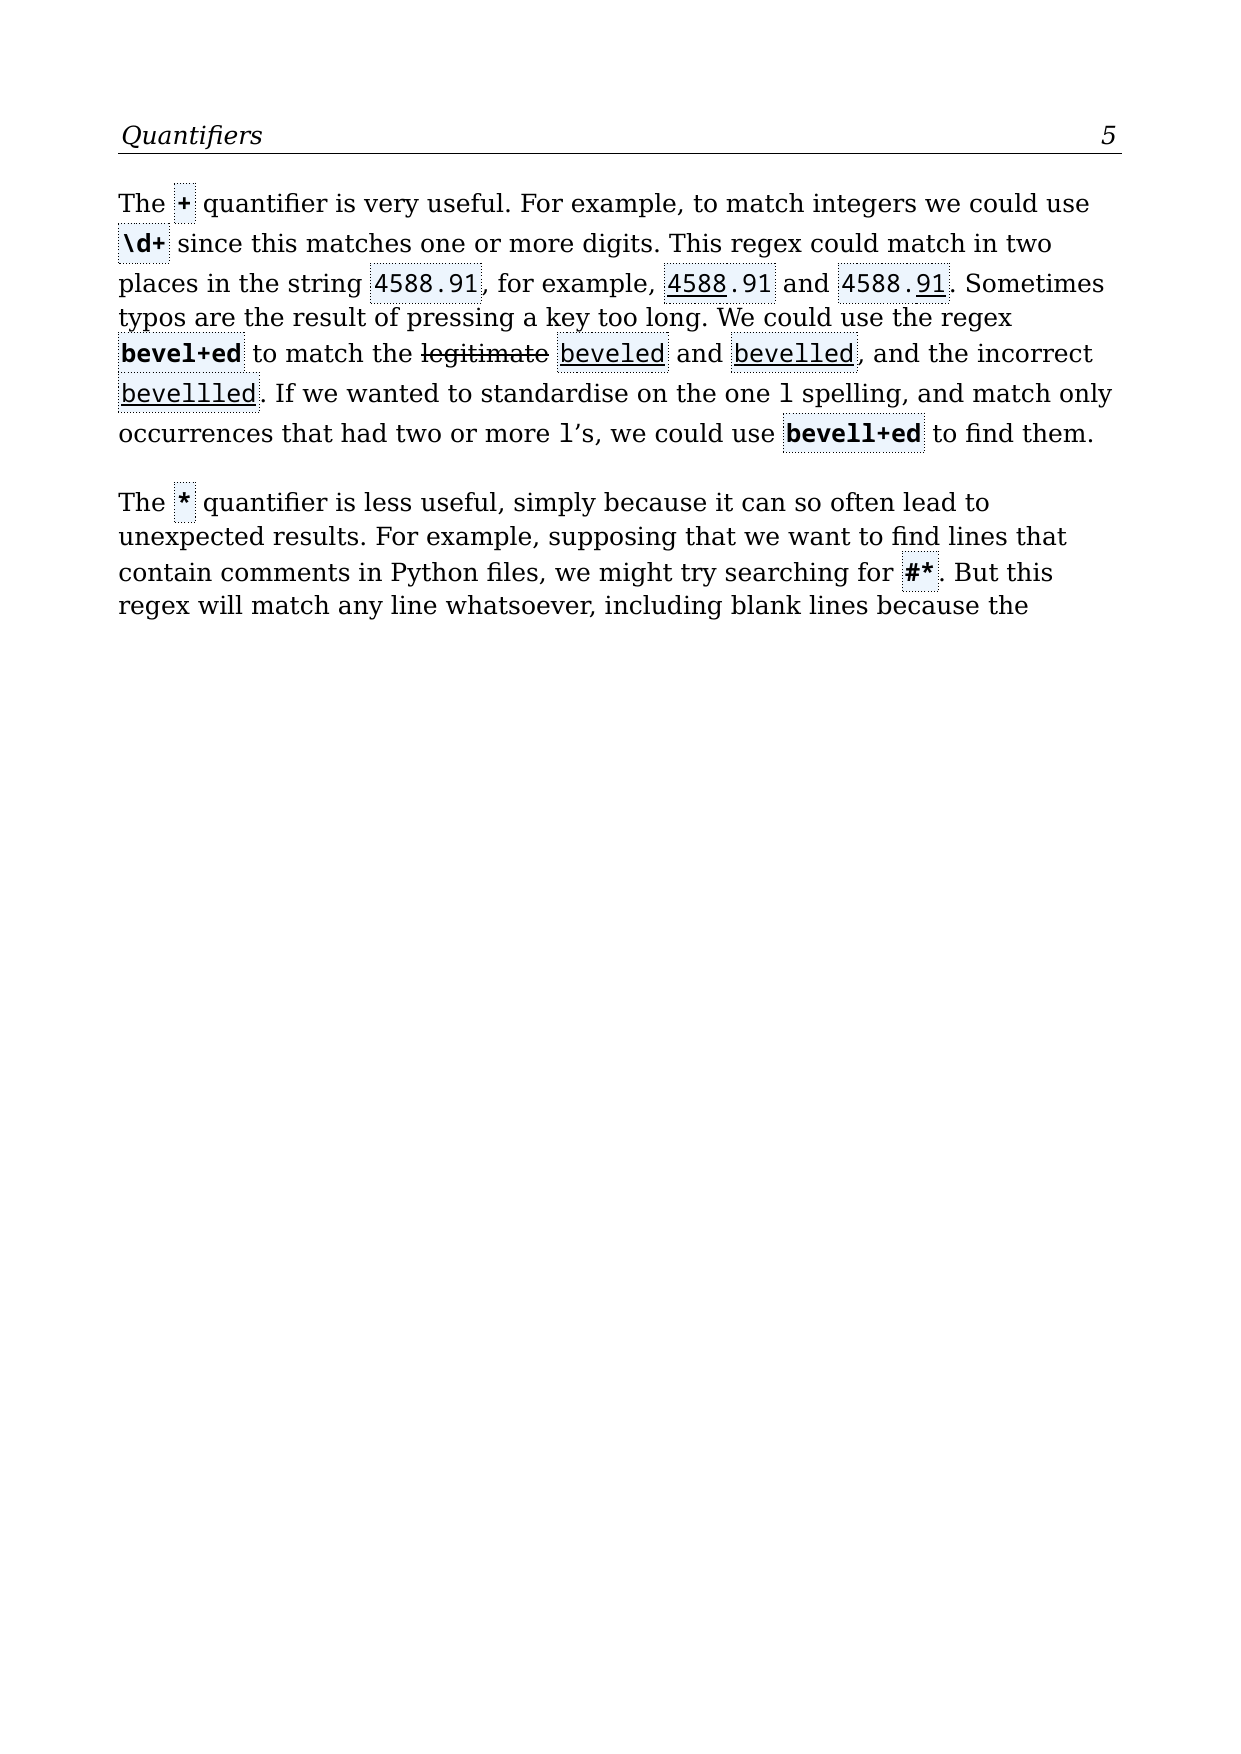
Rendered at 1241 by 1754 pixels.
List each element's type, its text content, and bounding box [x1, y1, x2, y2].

text The + quantifier is very useful. For example, to match integers we could use \⁠d+ since this matches one or more digits. This regex could match in two places in the string 4588.91, for example, 4588.91 and 4588.91. Sometimes typos are the result of pressing a key too long. We could use the regex bevel+ed to match the legitimate beveled and bevelled, and the incorrect bevellled. If we wanted to standardise on the one l spelling, and match only occurrences that had two or more l’s, we could use bevell+ed to find them. [118, 183, 1122, 452]
text The * quantifier is less useful, simply because it can so often lead to unexpected results. For example, supposing that we want to find lines that contain comments in Python files, we might try searching for #*. But this regex will match any line whatsoever, including blank lines because the [118, 482, 1122, 621]
